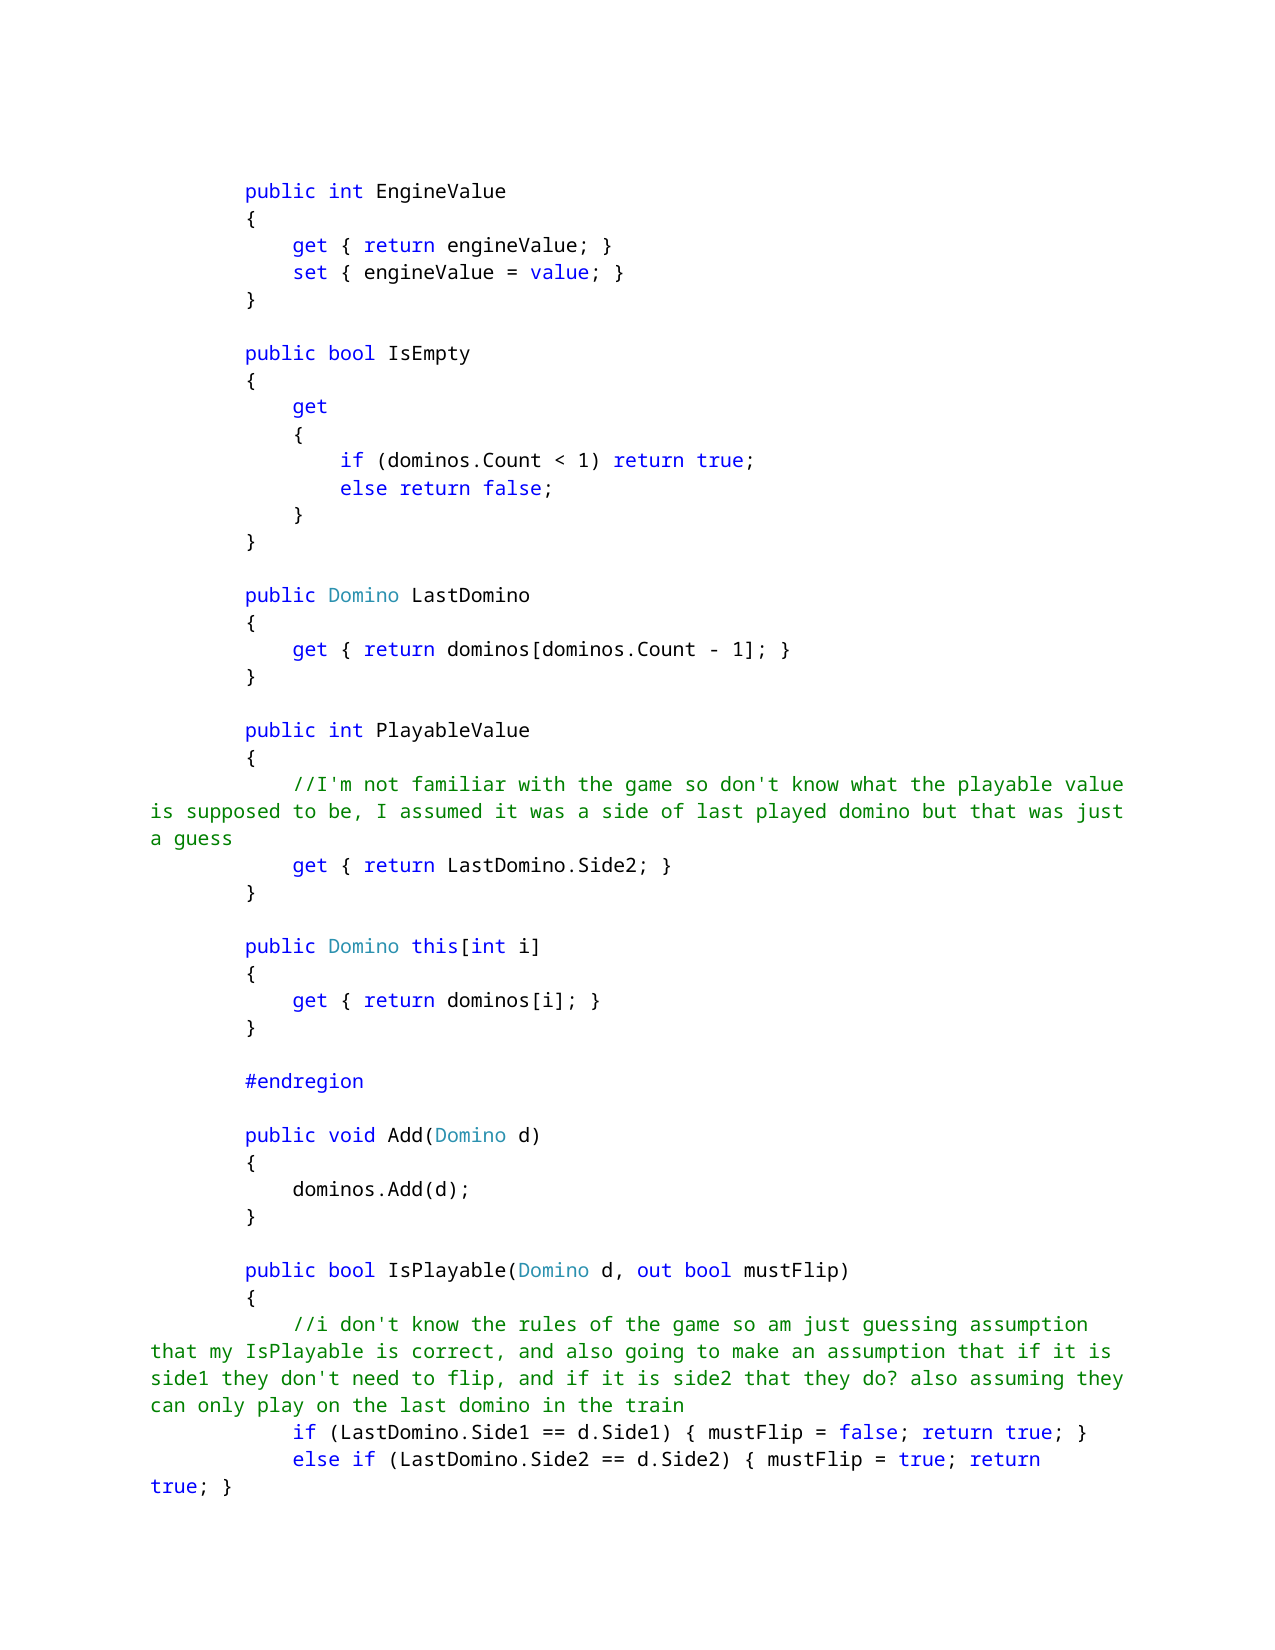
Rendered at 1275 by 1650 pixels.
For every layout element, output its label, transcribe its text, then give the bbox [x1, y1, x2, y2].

text { [150, 204, 1125, 231]
text else return false; [150, 474, 1125, 501]
text { [150, 959, 1125, 986]
text public int EngineValue [150, 177, 1125, 204]
text if (LastDomino.Side1 == d.Side1) { mustFlip = false; return true; } [150, 1418, 1125, 1445]
text get { return dominos[dominos.Count - 1]; } [150, 636, 1125, 663]
text { [150, 420, 1125, 447]
text dominos.Add(d); [150, 1175, 1125, 1202]
text #endregion [150, 1067, 1125, 1094]
text get { return LastDomino.Side2; } [150, 851, 1125, 878]
text get { return dominos[i]; } [150, 986, 1125, 1013]
text else if (LastDomino.Side2 == d.Side2) { mustFlip = true; return true; } [150, 1445, 1125, 1499]
text get [150, 393, 1125, 420]
text //I'm not familiar with the game so don't know what the playable value is supposed to be, I assumed it was a side of last played domino but that was just a guess [150, 771, 1125, 851]
text } [150, 878, 1125, 905]
text { [150, 1283, 1125, 1310]
text } [150, 1013, 1125, 1040]
text public bool IsPlayable(Domino d, out bool mustFlip) [150, 1256, 1125, 1283]
text set { engineValue = value; } [150, 258, 1125, 285]
text } [150, 528, 1125, 555]
text if (dominos.Count < 1) return true; [150, 447, 1125, 474]
text public int PlayableValue [150, 717, 1125, 743]
text } [150, 285, 1125, 312]
text //i don't know the rules of the game so am just guessing assumption that my IsPlayable is correct, and also going to make an assumption that if it is side1 they don't need to flip, and if it is side2 that they do? also assuming they can only play on the last domino in the train [150, 1310, 1125, 1418]
text { [150, 1148, 1125, 1175]
text public void Add(Domino d) [150, 1121, 1125, 1148]
text { [150, 366, 1125, 393]
text public Domino this[int i] [150, 932, 1125, 959]
text get { return engineValue; } [150, 231, 1125, 258]
text } [150, 501, 1125, 528]
text public Domino LastDomino [150, 582, 1125, 609]
text } [150, 1202, 1125, 1229]
text { [150, 743, 1125, 771]
text { [150, 609, 1125, 636]
text } [150, 663, 1125, 689]
text public bool IsEmpty [150, 339, 1125, 366]
